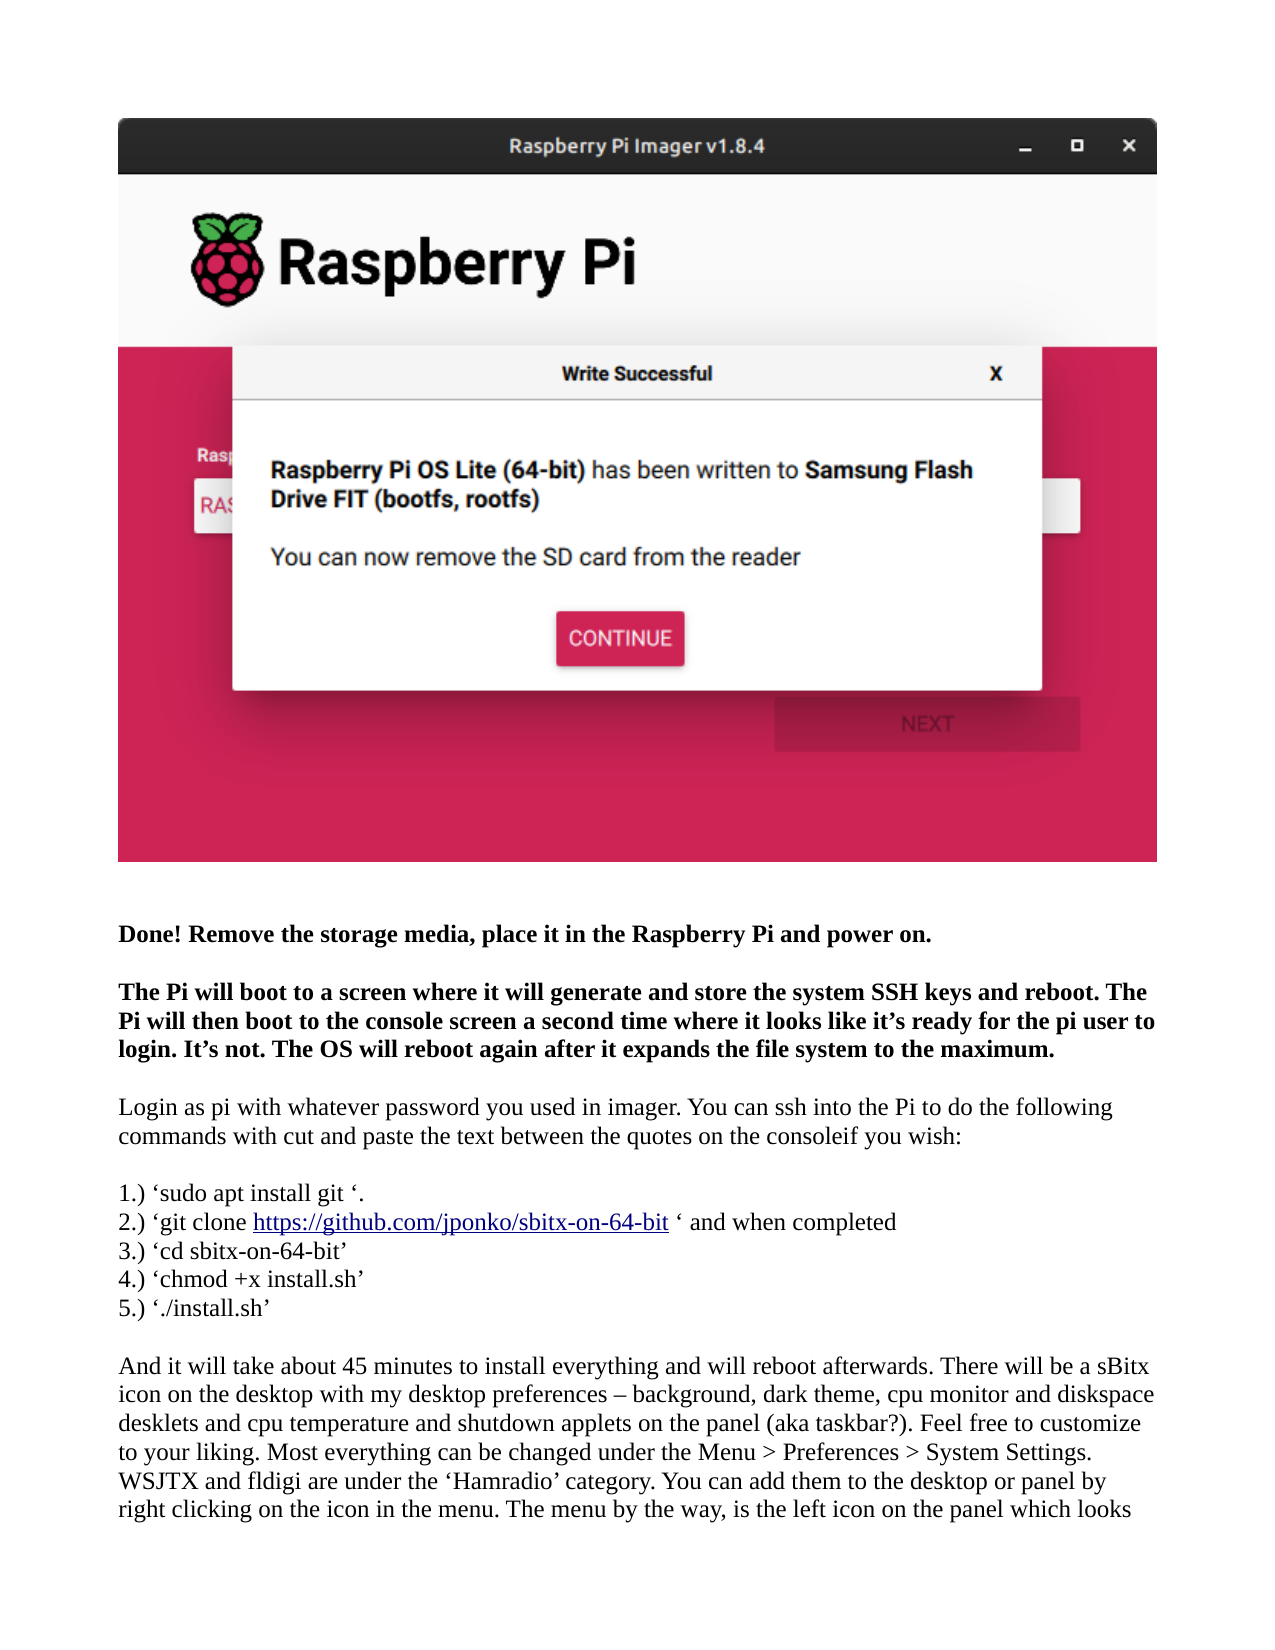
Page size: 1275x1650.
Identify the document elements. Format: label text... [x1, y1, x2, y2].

text The Pi will boot to a screen where it will generate and store the system SSH keys and reboot. The Pi will then boot to the console screen a second time where it looks like it’s ready for the pi user to login. It’s not. The OS will reboot again after it expands the file system to the maximum. [118, 977, 1157, 1063]
text And it will take about 45 minutes to install everything and will reboot afterwards. There will be a sBitx icon on the desktop with my desktop preferences – background, dark theme, cpu monitor and diskspace desklets and cpu temperature and shutdown applets on the panel (aka taskbar?). Feel free to customize to your liking. Most everything can be changed under the Menu > Preferences > System Settings. WSJTX and fldigi are under the ‘Hamradio’ category. You can add them to the desktop or panel by right clicking on the icon in the menu. The menu by the way, is the left icon on the panel which looks [118, 1351, 1157, 1523]
picture [118, 118, 1157, 862]
text Done! Remove the storage media, place it in the Raspberry Pi and power on. [118, 919, 1157, 948]
text 3.) ‘cd sbitx-on-64-bit’ [118, 1236, 1157, 1264]
text 5.) ‘./install.sh’ [118, 1293, 1157, 1322]
text Login as pi with whatever password you used in imager. You can ssh into the Pi to do the following commands with cut and paste the text between the quotes on the consoleif you wish: [118, 1092, 1157, 1149]
text 1.) ‘sudo apt install git ‘. [118, 1178, 1157, 1207]
text 4.) ‘chmod +x install.sh’ [118, 1264, 1157, 1293]
text 2.) ‘git clone https://github.com/jponko/sbitx-on-64-bit ‘ and when completed [118, 1207, 1157, 1236]
